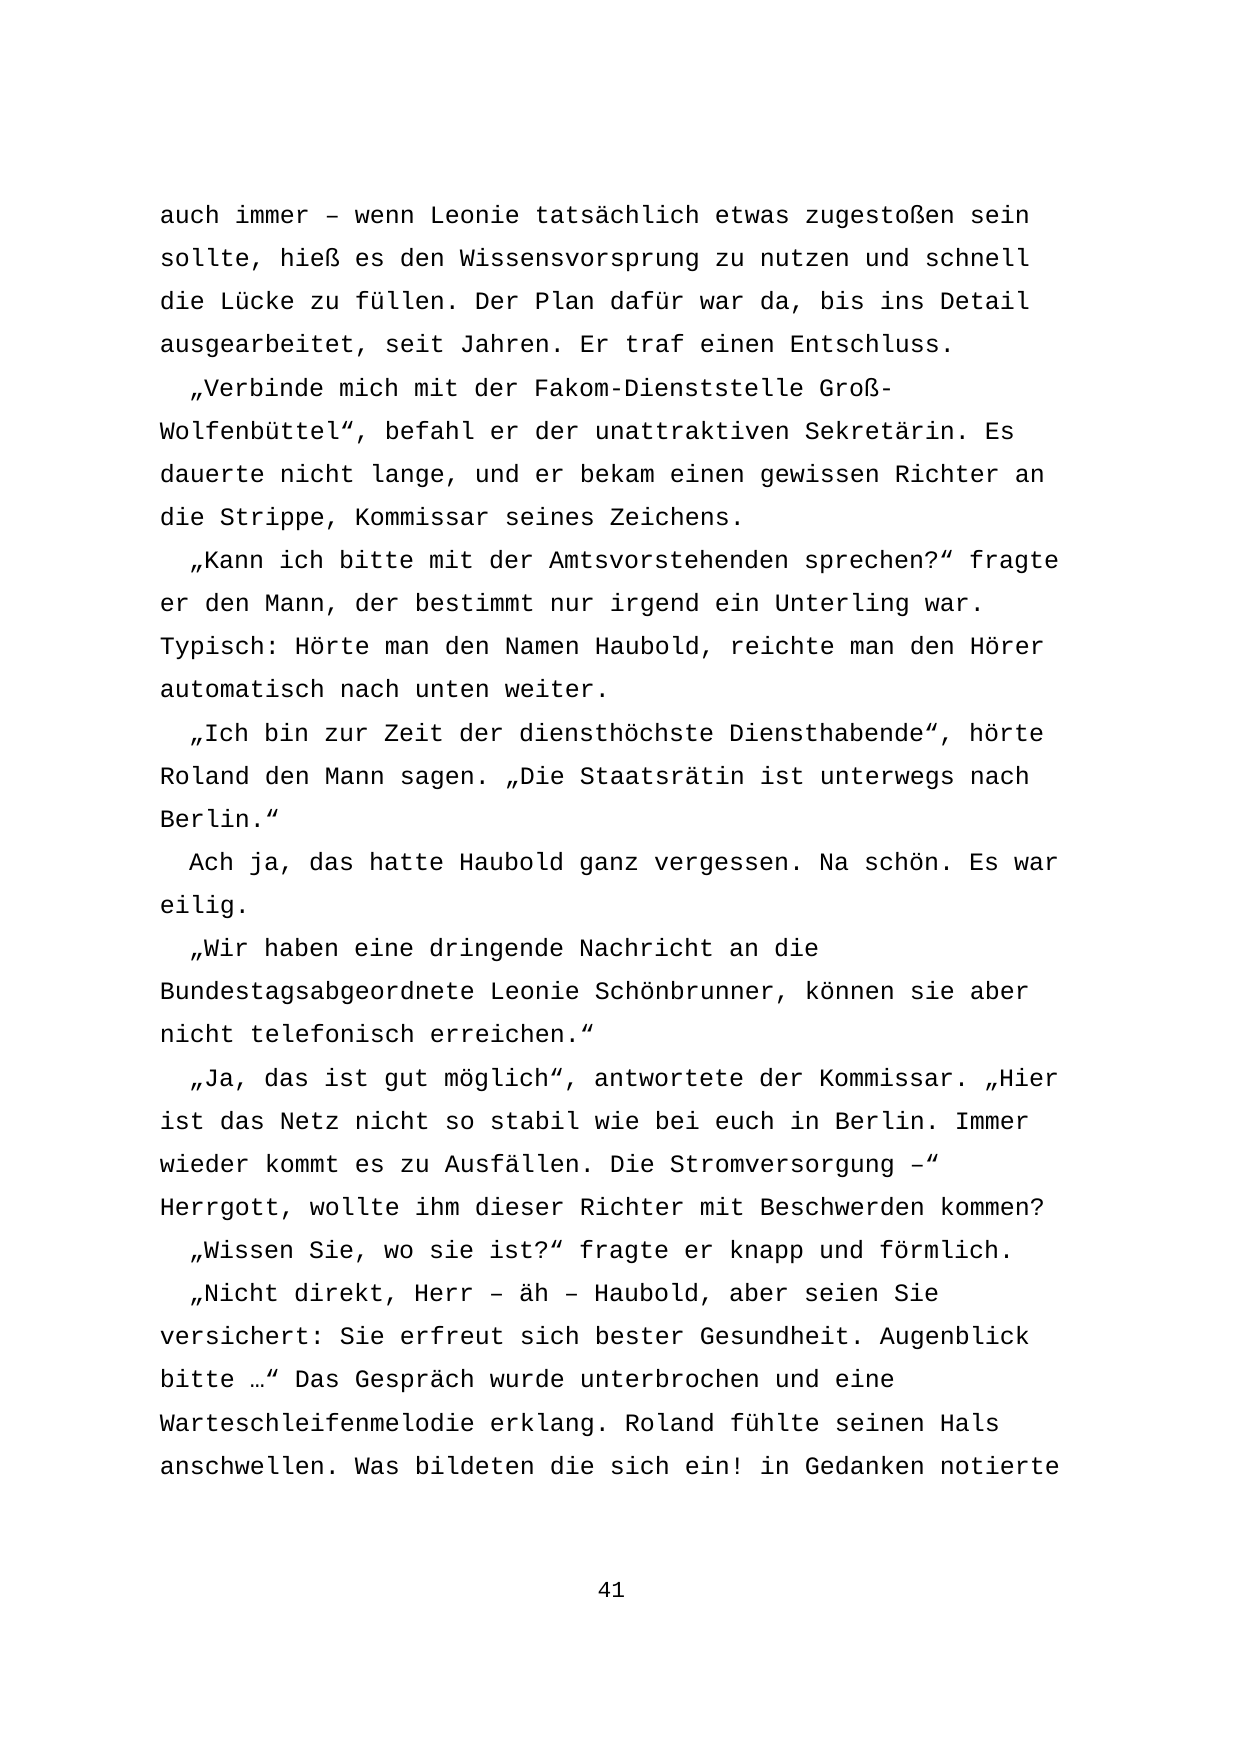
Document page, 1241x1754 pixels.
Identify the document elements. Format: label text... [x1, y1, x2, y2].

text „Nicht direkt, Herr – äh – Haubold, aber seien Sie versichert: Sie erfreut sich bester Gesundheit. Augenblick bitte …“ Das Gespräch wurde unterbrochen und eine Warteschleifenmelodie erklang. Roland fühlte seinen Hals anschwellen. Was bildeten die sich ein! in Gedanken notierte [159, 1267, 1063, 1483]
text „Ich bin zur Zeit der diensthöchste Diensthabende“, hörte Roland den Mann sagen. „Die Staatsrätin ist unterwegs nach Berlin.“ [159, 706, 1063, 836]
text Ach ja, das hatte Haubold ganz vergessen. Na schön. Es war eilig. [159, 836, 1063, 922]
text „Wir haben eine dringende Nachricht an die Bundestagsabgeordnete Leonie Schönbrunner, können sie aber nicht telefonisch erreichen.“ [159, 922, 1063, 1051]
text „Wissen Sie, wo sie ist?“ fragte er knapp und förmlich. [159, 1224, 1063, 1267]
text „Ja, das ist gut möglich“, antwortete der Kommissar. „Hier ist das Netz nicht so stabil wie bei euch in Berlin. Immer wieder kommt es zu Ausfällen. Die Stromversorgung –“ Herrgott, wollte ihm dieser Richter mit Beschwerden kommen? [159, 1051, 1063, 1224]
text „Verbinde mich mit der Fakom-Dienststelle Groß-Wolfenbüttel“, befahl er der unattraktiven Sekretärin. Es dauerte nicht lange, und er bekam einen gewissen Richter an die Strippe, Kommissar seines Zeichens. [159, 361, 1063, 534]
text „Kann ich bitte mit der Amtsvorstehenden sprechen?“ fragte er den Mann, der bestimmt nur irgend ein Unterling war. Typisch: Hörte man den Namen Haubold, reichte man den Hörer automatisch nach unten weiter. [159, 534, 1063, 706]
text auch immer – wenn Leonie tatsächlich etwas zugestoßen sein sollte, hieß es den Wissensvorsprung zu nutzen und schnell die Lücke zu füllen. Der Plan dafür war da, bis ins Detail ausgearbeitet, seit Jahren. Er traf einen Entschluss. [159, 189, 1063, 361]
